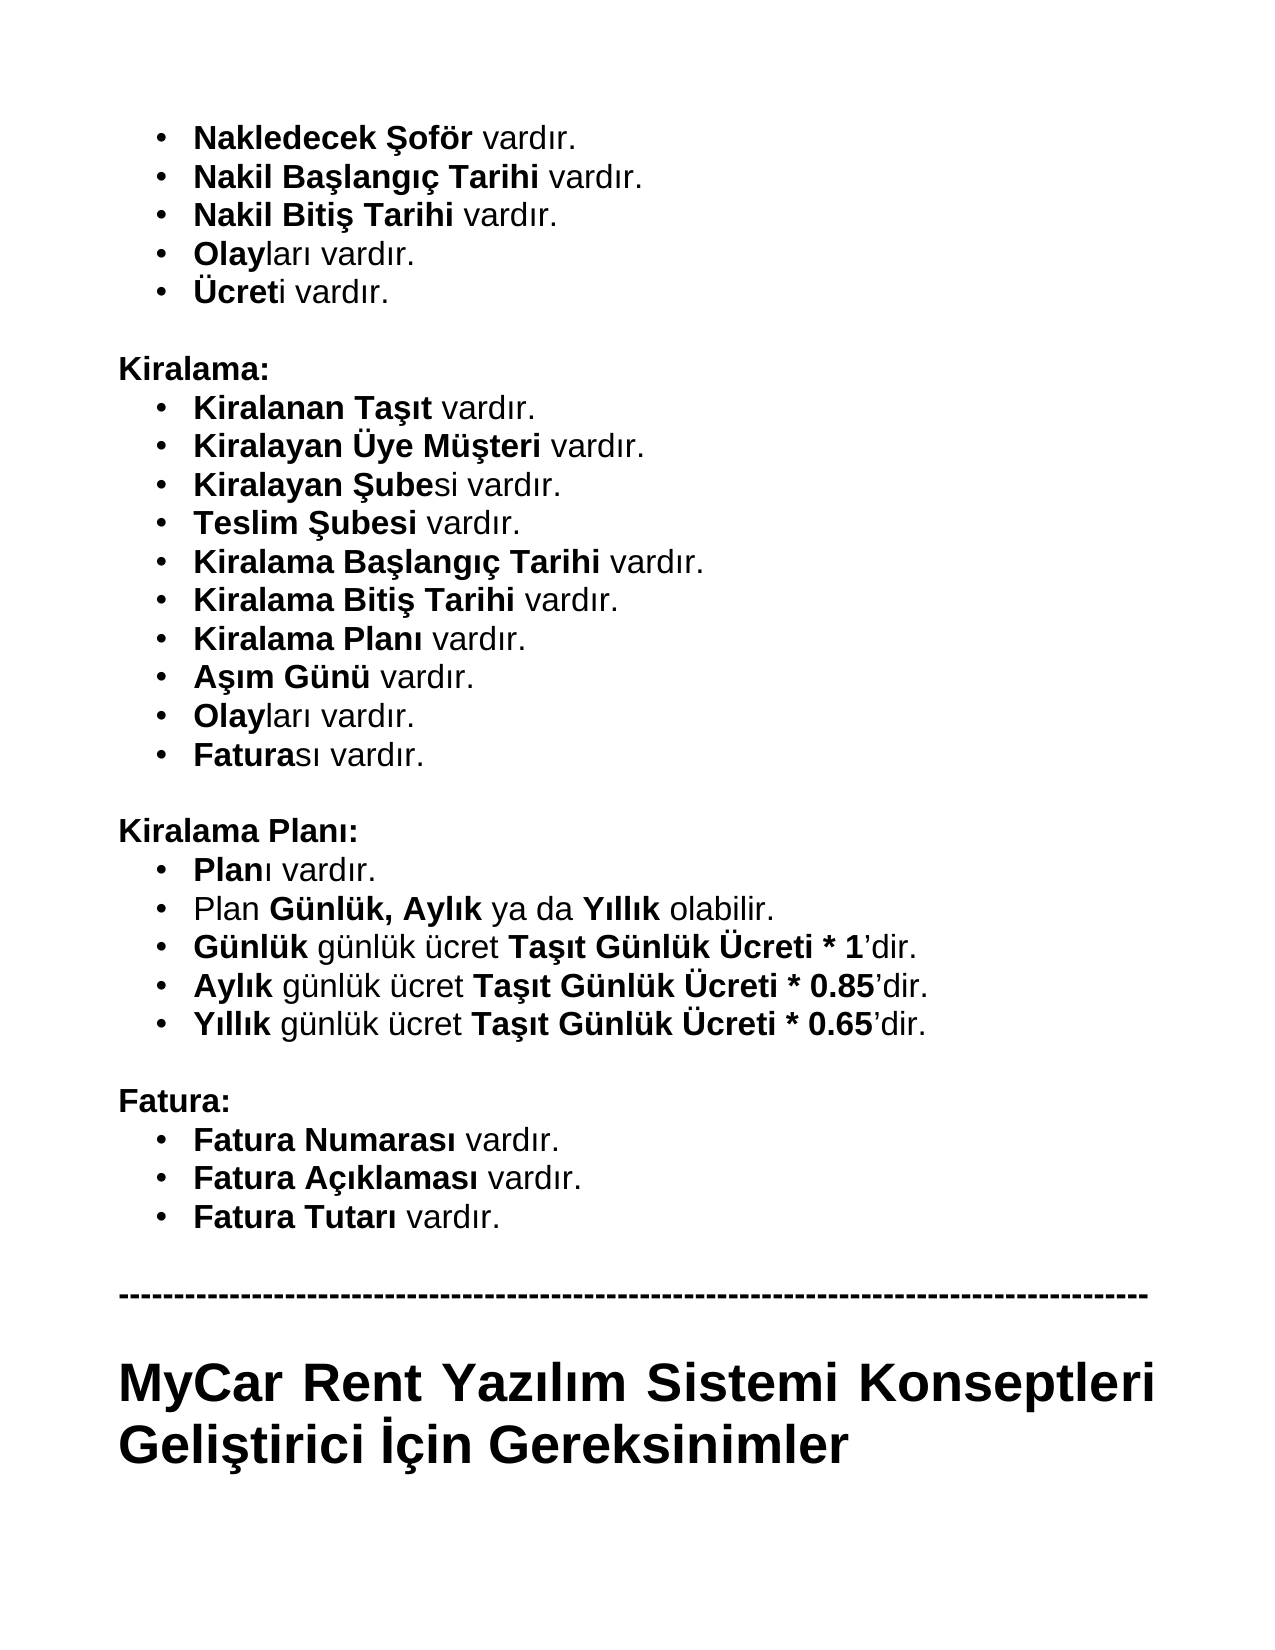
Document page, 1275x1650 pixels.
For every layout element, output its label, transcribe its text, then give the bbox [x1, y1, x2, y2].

text Kiralama Planı: [118, 812, 1157, 850]
list Kiralama Başlangıç Tarihi vardır. [156, 542, 1157, 580]
list Planı vardır. [156, 850, 1157, 888]
text Fatura: [118, 1081, 1157, 1119]
text MyCar Rent Yazılım Sistemi Konseptleri Geliştirici İçin Gereksinimler [118, 1351, 1157, 1475]
list Olayları vardır. [156, 696, 1157, 734]
list Olayları vardır. [156, 234, 1157, 272]
list Yıllık günlük ücret Taşıt Günlük Ücreti * 0.65’dir. [156, 1004, 1157, 1043]
list Plan Günlük, Aylık ya da Yıllık olabilir. [156, 888, 1157, 927]
list Günlük günlük ücret Taşıt Günlük Ücreti * 1’dir. [156, 927, 1157, 966]
list Faturası vardır. [156, 734, 1157, 773]
list Ücreti vardır. [156, 272, 1157, 311]
text --------------------------------------------------------------------------------------------- [118, 1274, 1157, 1312]
list Aylık günlük ücret Taşıt Günlük Ücreti * 0.85’dir. [156, 966, 1157, 1004]
list Nakil Bitiş Tarihi vardır. [156, 195, 1157, 234]
list Kiralayan Şubesi vardır. [156, 465, 1157, 503]
text Kiralama: [118, 349, 1157, 388]
list Kiralama Planı vardır. [156, 619, 1157, 657]
list Teslim Şubesi vardır. [156, 503, 1157, 542]
list Kiralanan Taşıt vardır. [156, 388, 1157, 426]
list Fatura Açıklaması vardır. [156, 1158, 1157, 1197]
list Nakledecek Şoför vardır. [156, 118, 1157, 157]
list Aşım Günü vardır. [156, 657, 1157, 696]
list Nakil Başlangıç Tarihi vardır. [156, 157, 1157, 195]
list Kiralayan Üye Müşteri vardır. [156, 426, 1157, 465]
list Fatura Tutarı vardır. [156, 1197, 1157, 1235]
list Kiralama Bitiş Tarihi vardır. [156, 580, 1157, 619]
list Fatura Numarası vardır. [156, 1119, 1157, 1158]
